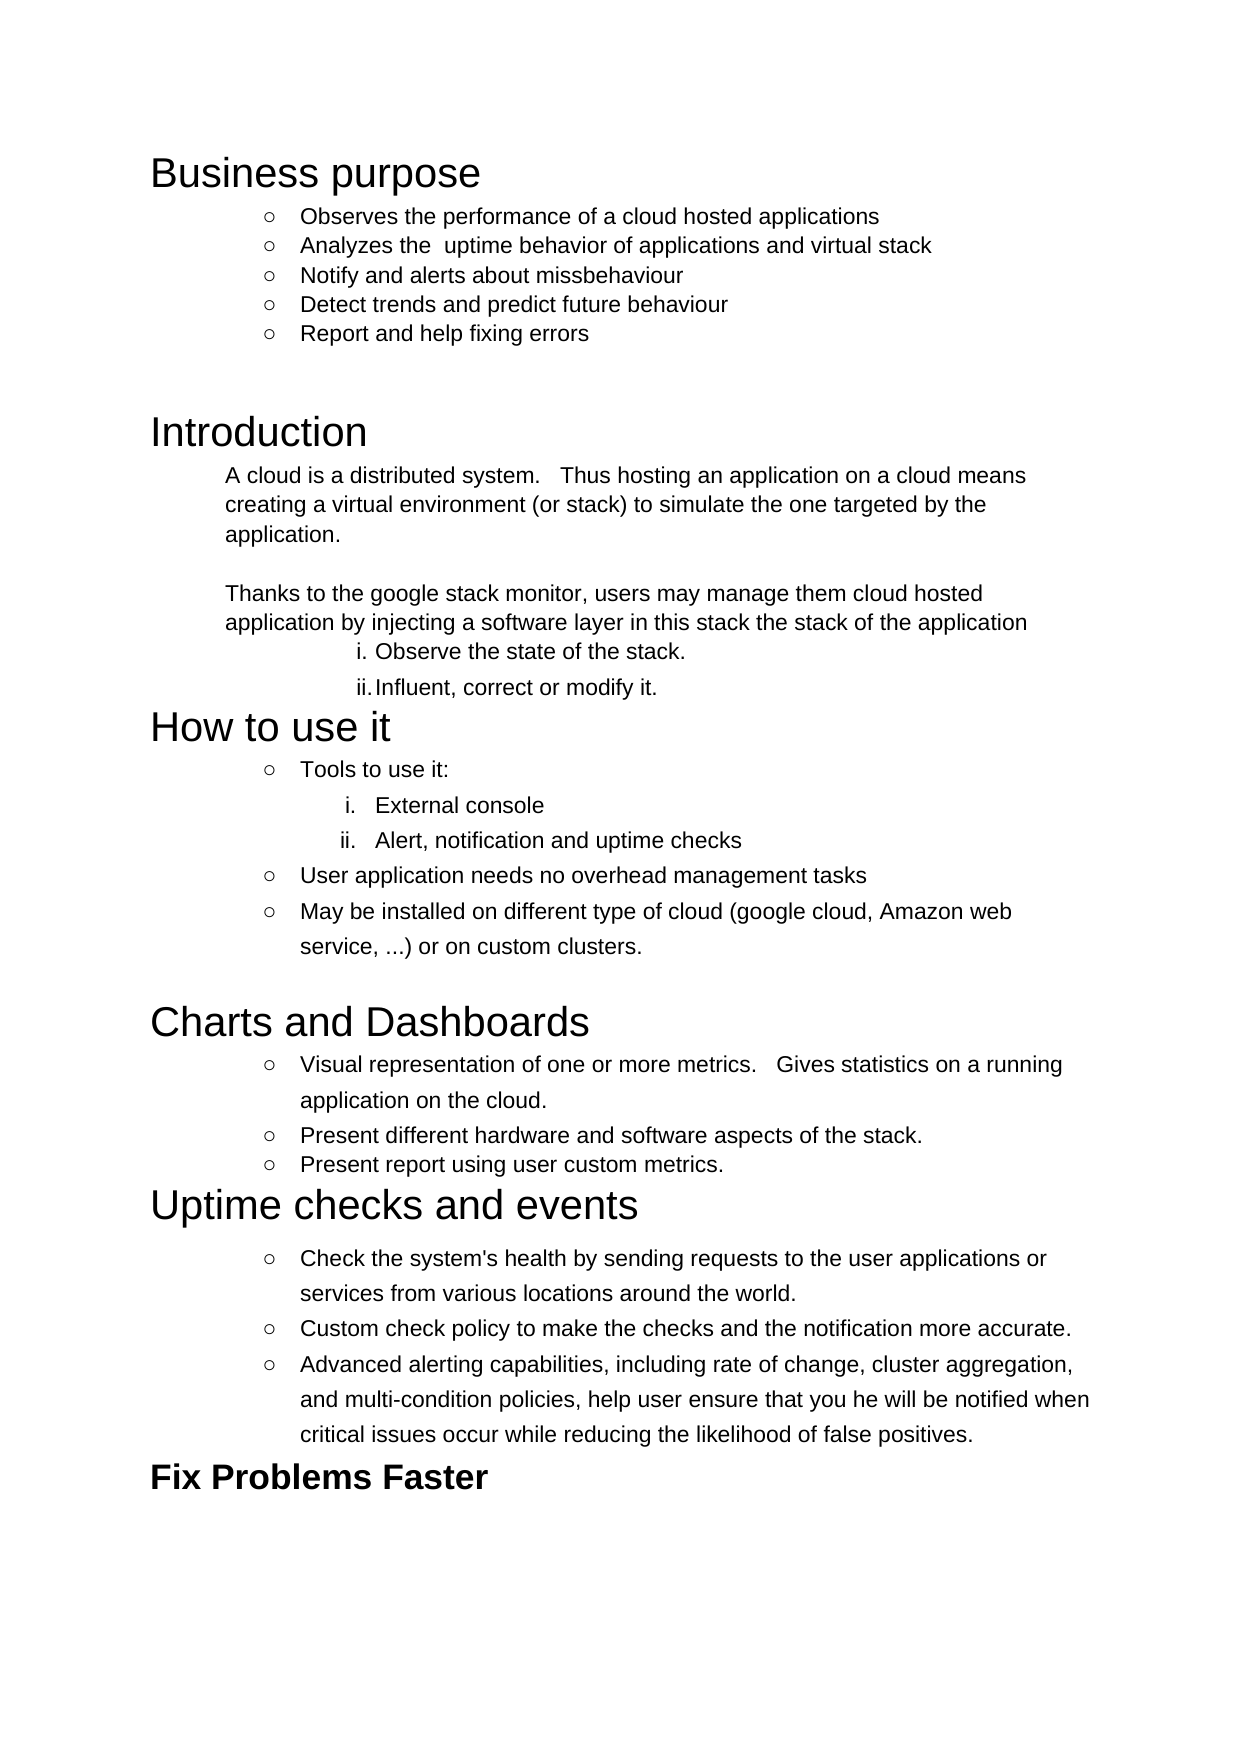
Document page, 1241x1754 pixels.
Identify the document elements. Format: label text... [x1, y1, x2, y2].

text A cloud is a distributed system. Thus hosting an application on a cloud means creating a virtual environment (or stack) to simulate the one targeted by the application. [225, 463, 1091, 547]
subtitle How to use it [150, 704, 1091, 750]
list Report and help fixing errors [262, 321, 1091, 347]
list Present different hardware and software aspects of the stack. [262, 1123, 1091, 1148]
list Check the system's health by sending requests to the user applications or services from various locations around the world. [262, 1246, 1091, 1306]
list Influent, correct or modify it. [356, 674, 1091, 700]
list Visual representation of one or more metrics. Gives statistics on a running application on the cloud. [262, 1052, 1091, 1113]
list External console [150, 792, 1091, 818]
list Alert, notification and uptime checks [150, 828, 1091, 853]
subtitle Introduction [150, 409, 1091, 456]
list Analyzes the uptime behavior of applications and virtual stack [262, 233, 1091, 258]
subtitle Charts and Dashboards [150, 998, 1091, 1045]
list Present report using user custom metrics. [262, 1152, 1091, 1178]
list Notify and alerts about missbehaviour [262, 262, 1091, 288]
list Tools to use it: [262, 757, 1091, 783]
subtitle Business purpose [150, 150, 1091, 197]
list Detect trends and predict future behaviour [262, 292, 1091, 317]
list May be installed on different type of cloud (google cloud, Amazon web service, ...) or on custom clusters. [262, 898, 1091, 959]
subtitle Fix Problems Faster [150, 1457, 1091, 1497]
list User application needs no overhead management tasks [262, 863, 1091, 889]
list Custom check policy to make the checks and the notification more accurate. [262, 1316, 1091, 1342]
list Advanced alerting capabilities, including rate of change, cluster aggregation, and multi-condition policies, help user ensure that you he will be notified when critical issues occur while reducing the likelihood of false positives. [262, 1351, 1091, 1448]
text Thanks to the google stack monitor, users may manage them cloud hosted application by injecting a software layer in this stack the stack of the application [225, 580, 1091, 635]
list Observe the state of the stack. [356, 639, 1091, 664]
list Observes the performance of a cloud hosted applications [262, 203, 1091, 229]
subtitle Uptime checks and events [150, 1181, 1091, 1228]
